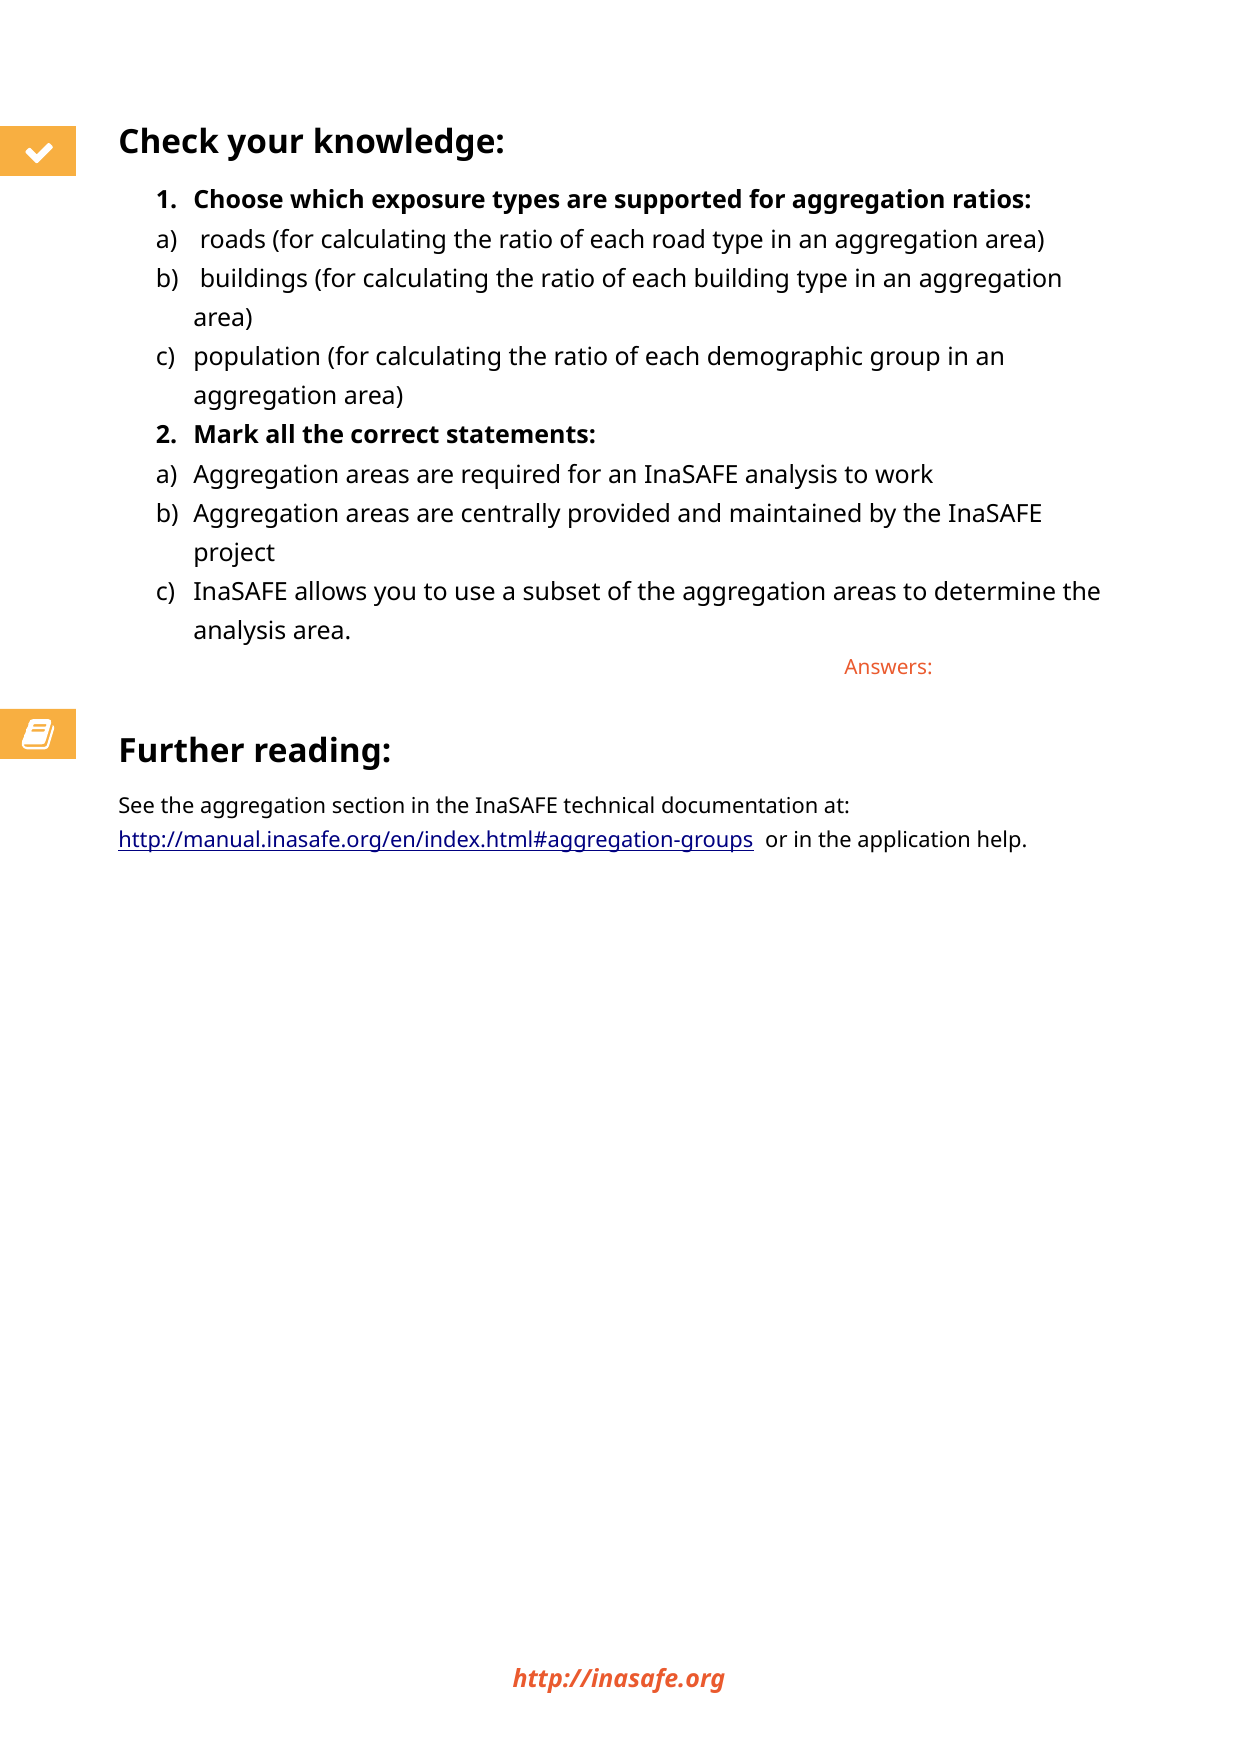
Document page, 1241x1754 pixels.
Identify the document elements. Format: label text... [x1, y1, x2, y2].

text See the aggregation section in the InaSAFE technical documentation at: http://manual.inasafe.org/en/index.html#aggregation-groups or in the application help. [118, 790, 1122, 854]
list roads (for calculating the ratio of each road type in an aggregation area) [156, 221, 1122, 255]
list population (for calculating the ratio of each demographic group in an aggregation area) [156, 339, 1122, 412]
list Aggregation areas are required for an InaSAFE analysis to work [156, 456, 1122, 490]
list Mark all the correct statements: [156, 417, 1122, 451]
list InaSAFE allows you to use a subset of the aggregation areas to determine the analysis area. [156, 574, 1122, 647]
subtitle Check your knowledge: [118, 118, 1122, 163]
list Aggregation areas are centrally provided and maintained by the InaSAFE project [156, 495, 1122, 569]
list buildings (for calculating the ratio of each building type in an aggregation area) [156, 260, 1122, 334]
subtitle Further reading: [118, 726, 1122, 772]
text Answers: [118, 652, 1122, 681]
list Choose which exposure types are supported for aggregation ratios: [156, 182, 1122, 216]
